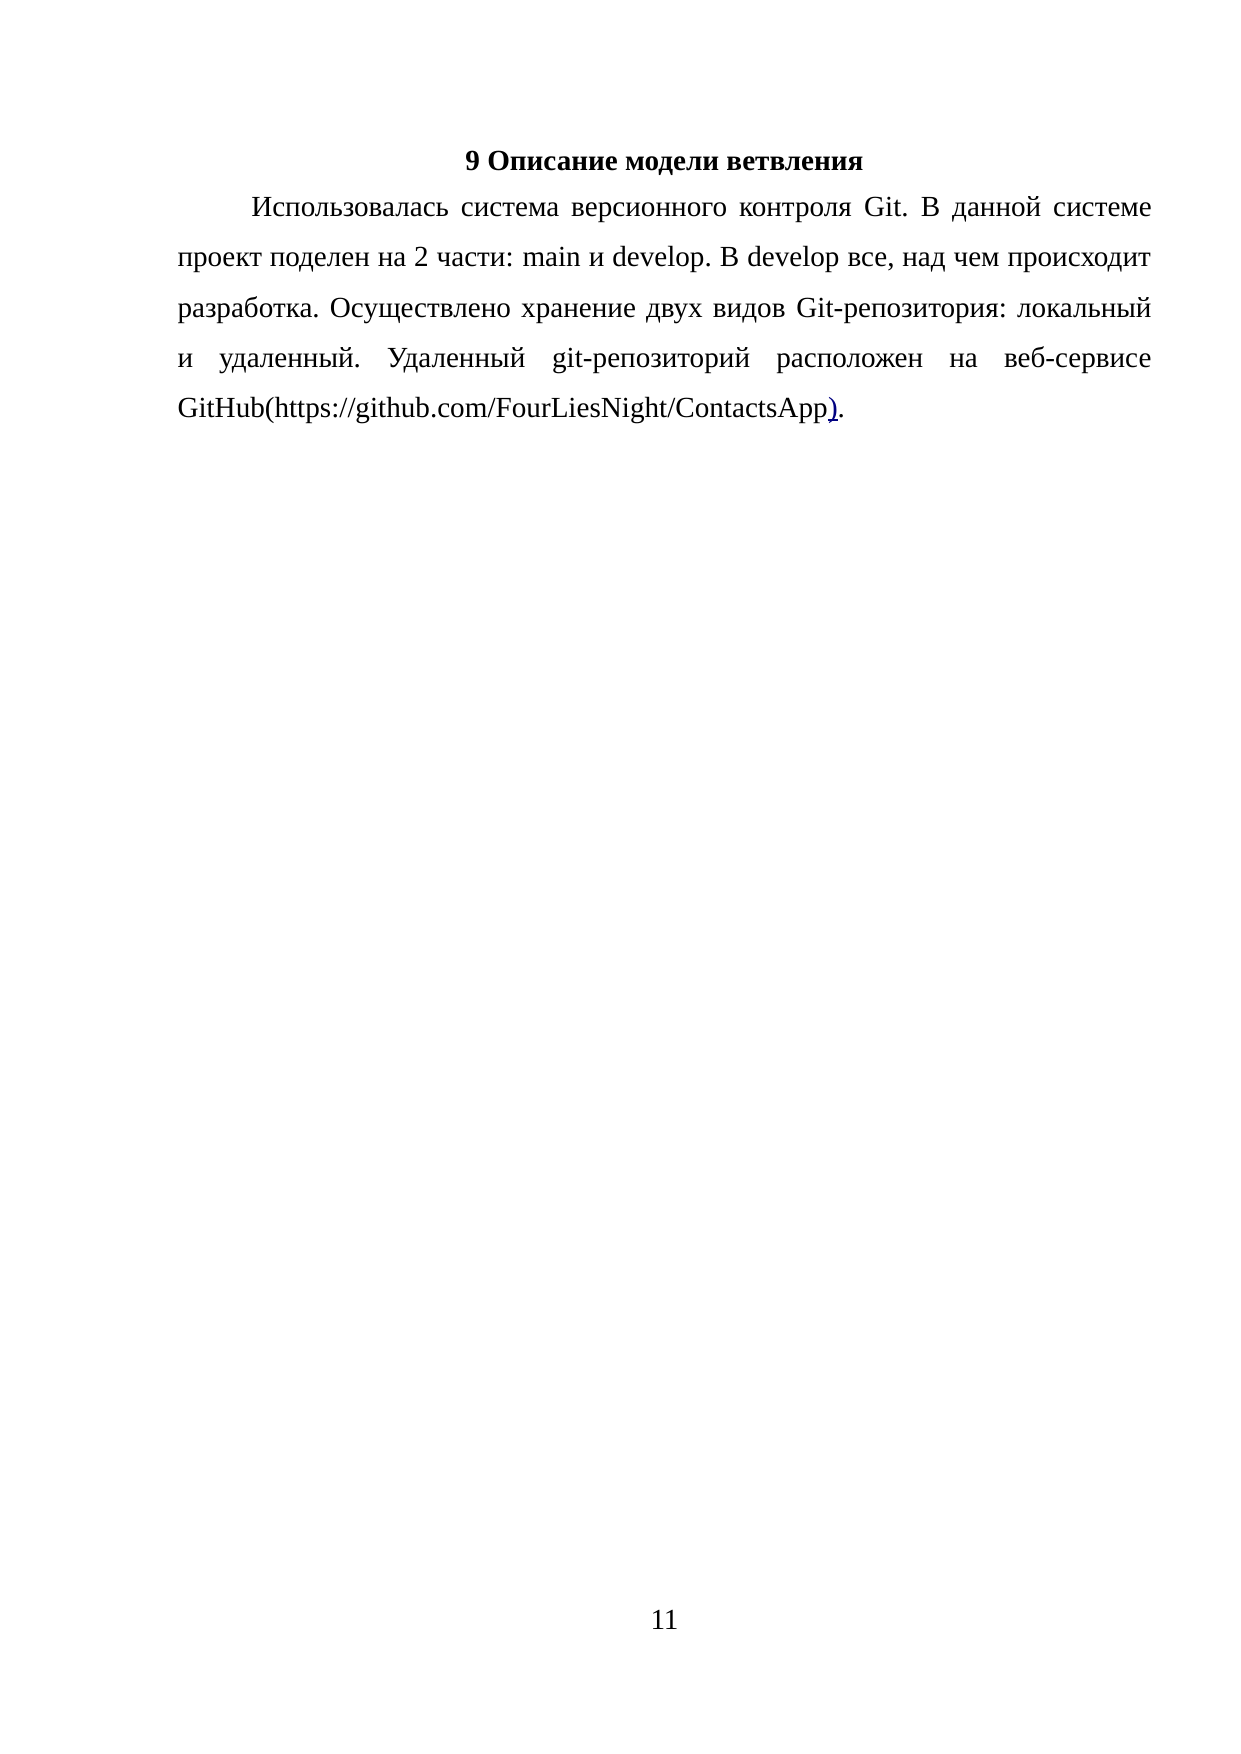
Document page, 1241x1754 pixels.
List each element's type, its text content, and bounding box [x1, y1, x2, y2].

subtitle 9 Описание модели ветвления [177, 143, 1152, 177]
text Использовалась система версионного контроля Git. В данной системе проект поделен на 2 части: main и develop. В develop все, над чем происходит разработка. Осуществлено хранение двух видов Git-репозитория: локальный и удаленный. Удаленный git-репозиторий расположен на веб-сервисе GitHub(https://github.com/FourLiesNight/ContactsApp). [177, 189, 1152, 424]
